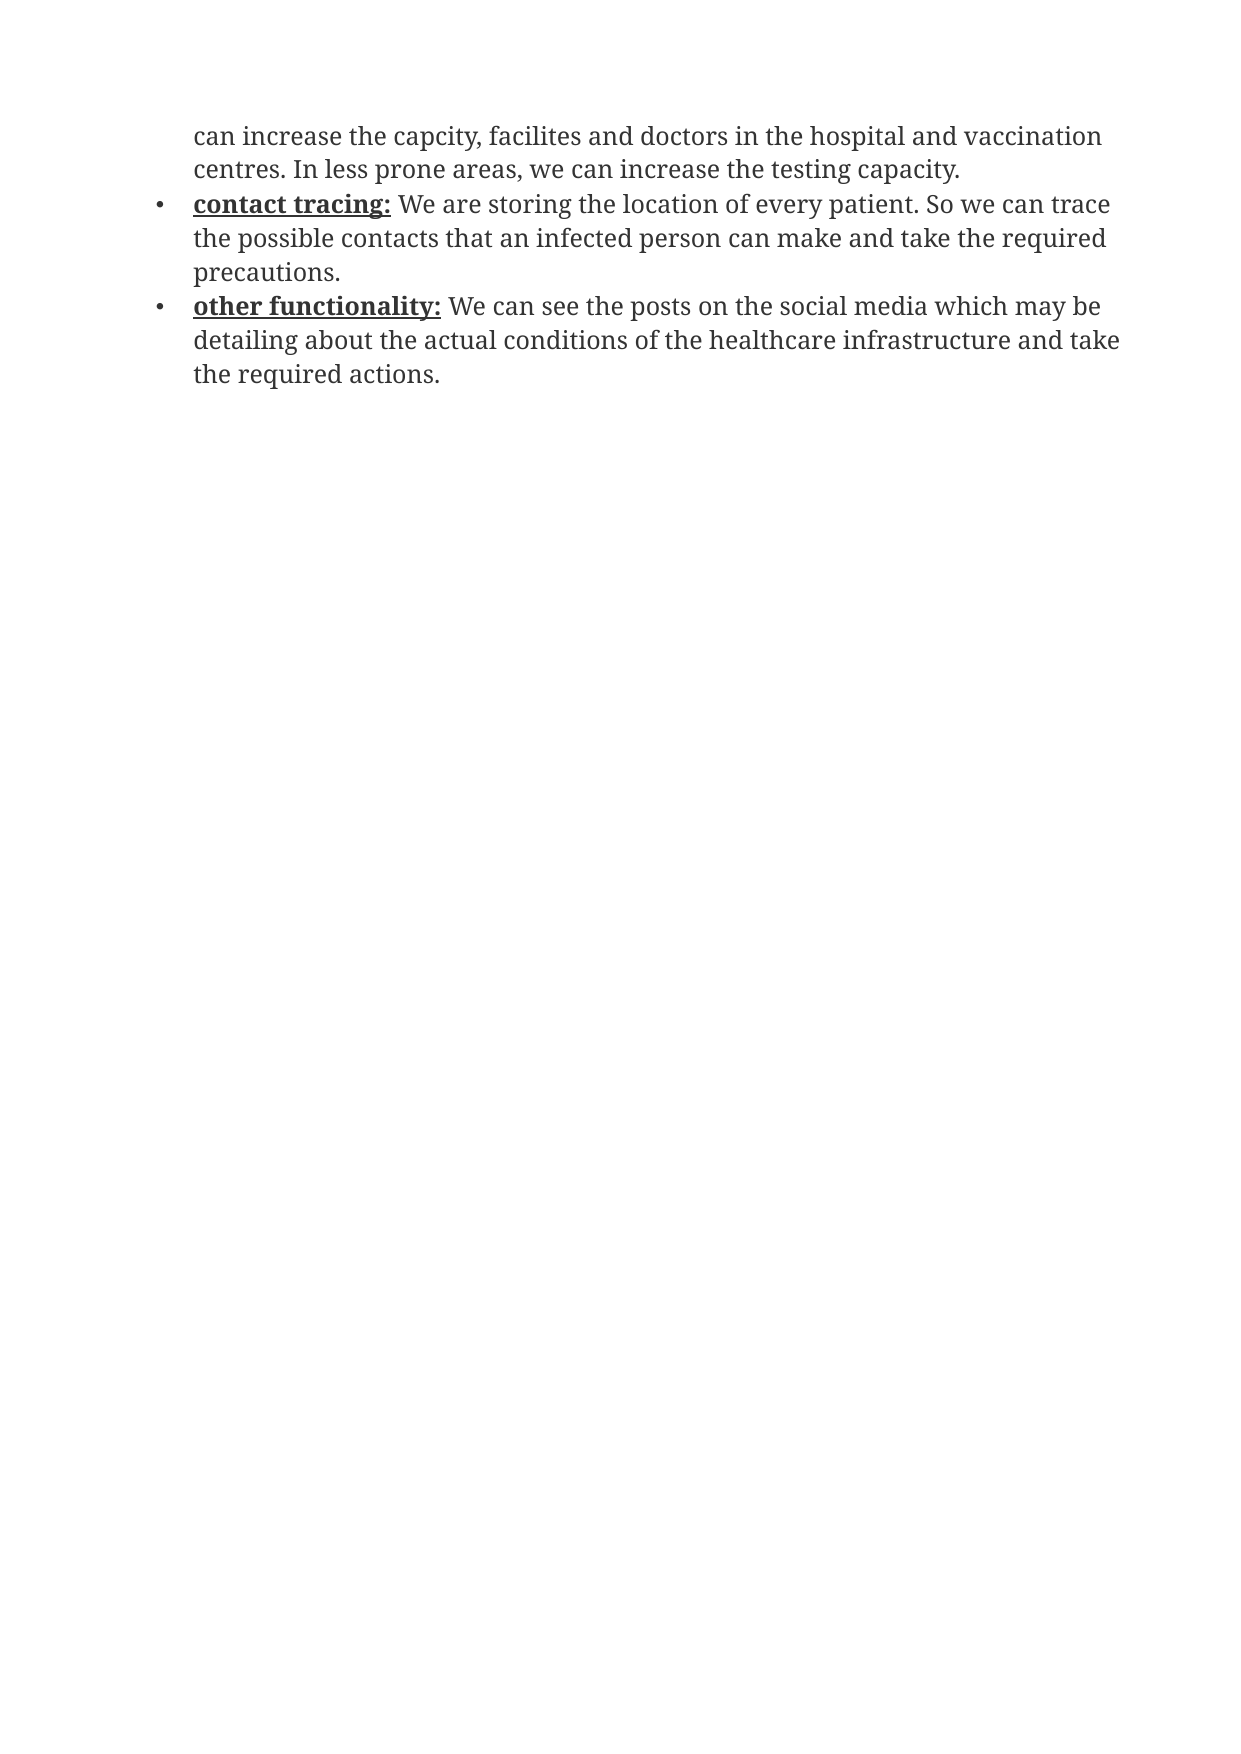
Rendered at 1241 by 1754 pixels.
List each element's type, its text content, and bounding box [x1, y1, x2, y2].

list can increase the capcity, facilites and doctors in the hospital and vaccination centres. In less prone areas, we can increase the testing capacity. [156, 118, 1122, 186]
list other functionality: We can see the posts on the social media which may be detailing about the actual conditions of the healthcare infrastructure and take the required actions. [156, 288, 1122, 391]
list contact tracing: We are storing the location of every patient. So we can trace the possible contacts that an infected person can make and take the required precautions. [156, 186, 1122, 288]
